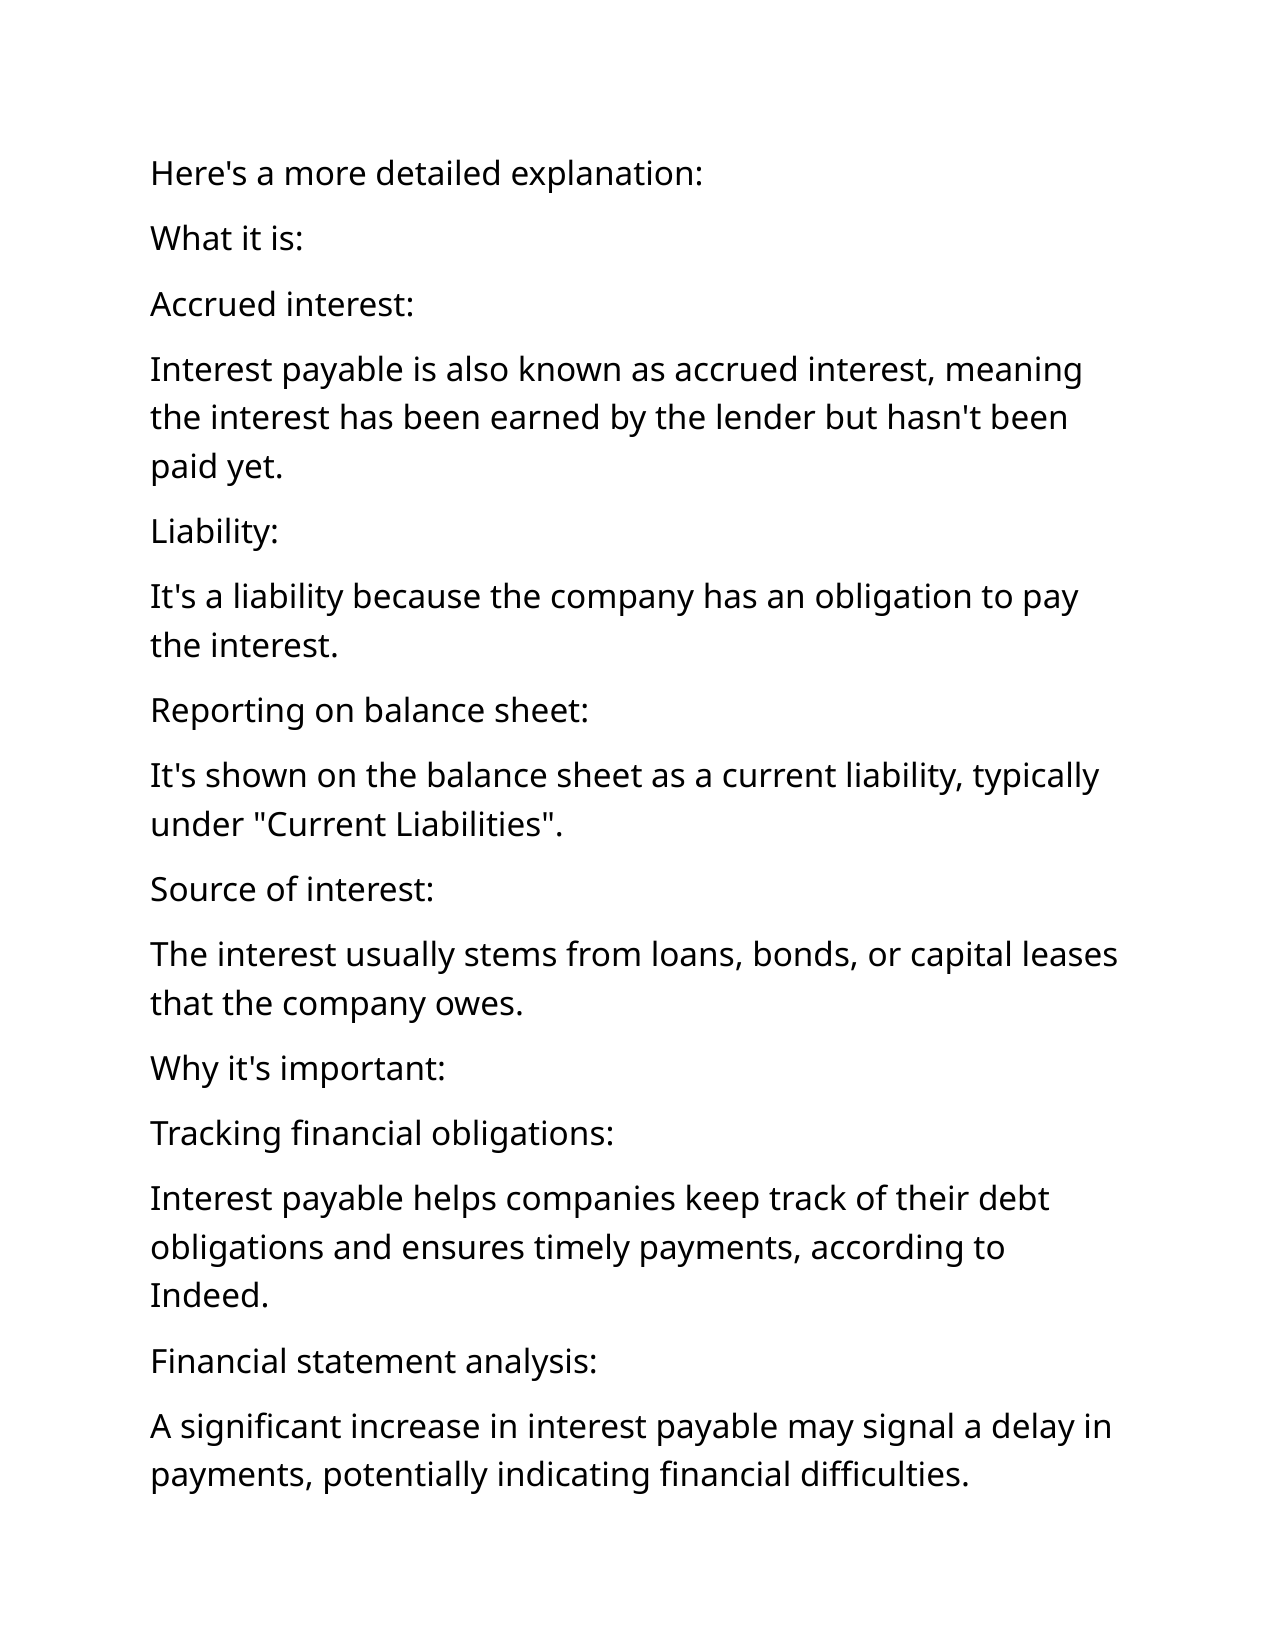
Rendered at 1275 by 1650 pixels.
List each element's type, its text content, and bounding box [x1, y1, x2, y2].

text Accrued interest: [150, 280, 1125, 326]
text What it is: [150, 215, 1125, 261]
text It's a liability because the company has an obligation to pay the interest. [150, 573, 1125, 667]
text Liability: [150, 508, 1125, 553]
text Source of interest: [150, 866, 1125, 911]
text Reporting on balance sheet: [150, 687, 1125, 732]
text Financial statement analysis: [150, 1337, 1125, 1383]
text The interest usually stems from loans, bonds, or capital leases that the company owes. [150, 931, 1125, 1025]
text Why it's important: [150, 1045, 1125, 1090]
text A significant increase in interest payable may signal a delay in payments, potentially indicating financial difficulties. [150, 1403, 1125, 1497]
text Interest payable is also known as accrued interest, meaning the interest has been earned by the lender but hasn't been paid yet. [150, 346, 1125, 488]
text Tracking financial obligations: [150, 1110, 1125, 1155]
text It's shown on the balance sheet as a current liability, typically under "Current Liabilities". [150, 752, 1125, 846]
text Here's a more detailed explanation: [150, 150, 1125, 195]
text Interest payable helps companies keep track of their debt obligations and ensures timely payments, according to Indeed. [150, 1175, 1125, 1318]
